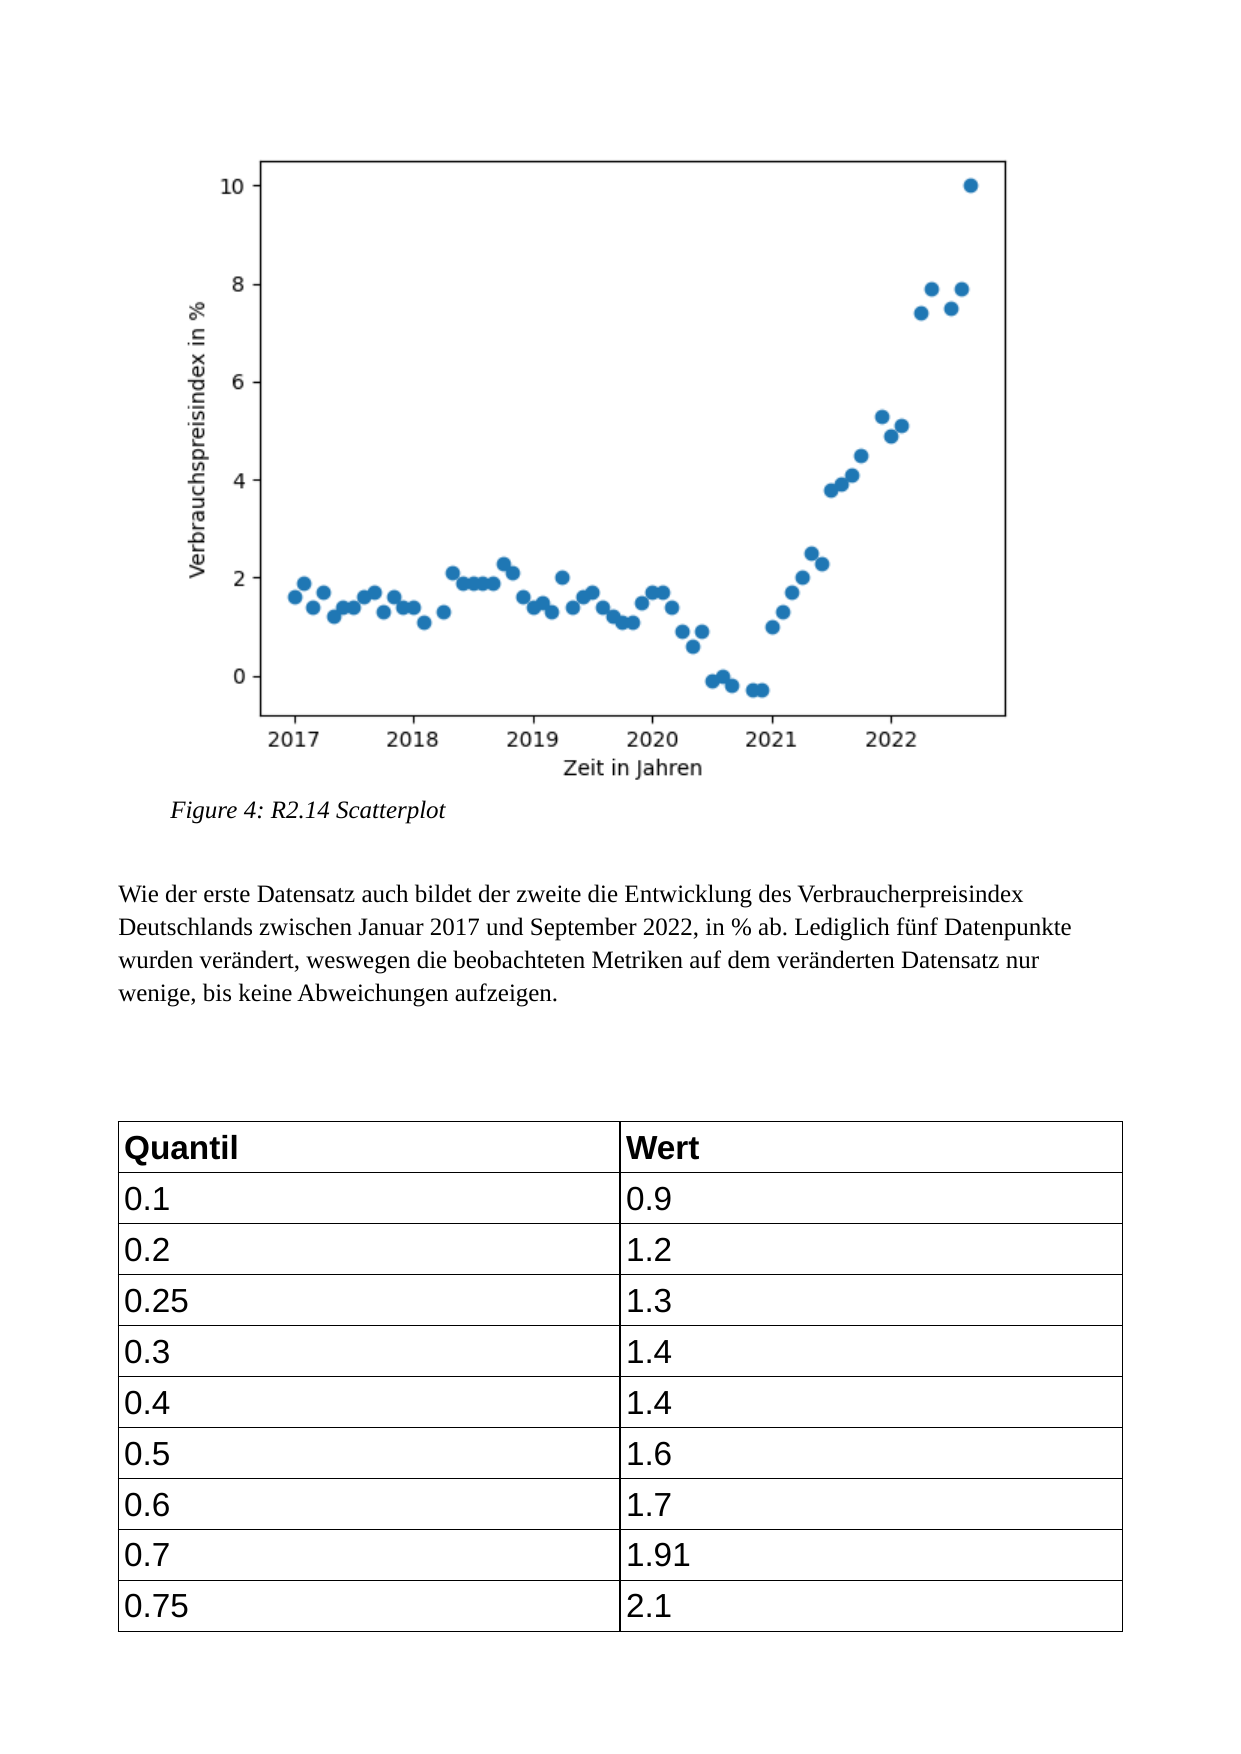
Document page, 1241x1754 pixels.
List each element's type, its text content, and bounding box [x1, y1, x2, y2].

table_header Quantil [119, 1122, 619, 1172]
table_cell 0.75 [119, 1581, 619, 1631]
text Wie der erste Datensatz auch bildet der zweite die Entwicklung des Verbraucherpreisindex Deutschlands zwischen Januar 2017 und September 2022, in % ab. Lediglich fünf Datenpunkte wurden verändert, weswegen die beobachteten Metriken auf dem veränderten Datensatz nur wenige, bis keine Abweichungen aufzeigen. [118, 879, 1122, 1007]
table_cell 0.3 [119, 1326, 619, 1376]
table_cell 1.2 [621, 1224, 1122, 1274]
table_cell 1.6 [621, 1428, 1122, 1478]
table_cell 0.5 [119, 1428, 619, 1478]
table_cell 1.4 [621, 1377, 1122, 1427]
table_cell 0.4 [119, 1377, 619, 1427]
table_cell 1.4 [621, 1326, 1122, 1376]
table_cell 1.91 [621, 1530, 1122, 1580]
picture [170, 148, 1017, 795]
table_cell 2.1 [621, 1581, 1122, 1631]
table_cell 1.3 [621, 1275, 1122, 1325]
table_cell 0.2 [119, 1224, 619, 1274]
table_cell 0.25 [119, 1275, 619, 1325]
table_cell 0.9 [621, 1173, 1122, 1223]
text Figure 4: R2.14 Scatterplot [170, 795, 1017, 824]
table_cell 1.7 [621, 1479, 1122, 1529]
table_cell 0.6 [119, 1479, 619, 1529]
table_header Wert [621, 1122, 1122, 1172]
table_cell 0.7 [119, 1530, 619, 1580]
table_cell 0.1 [119, 1173, 619, 1223]
